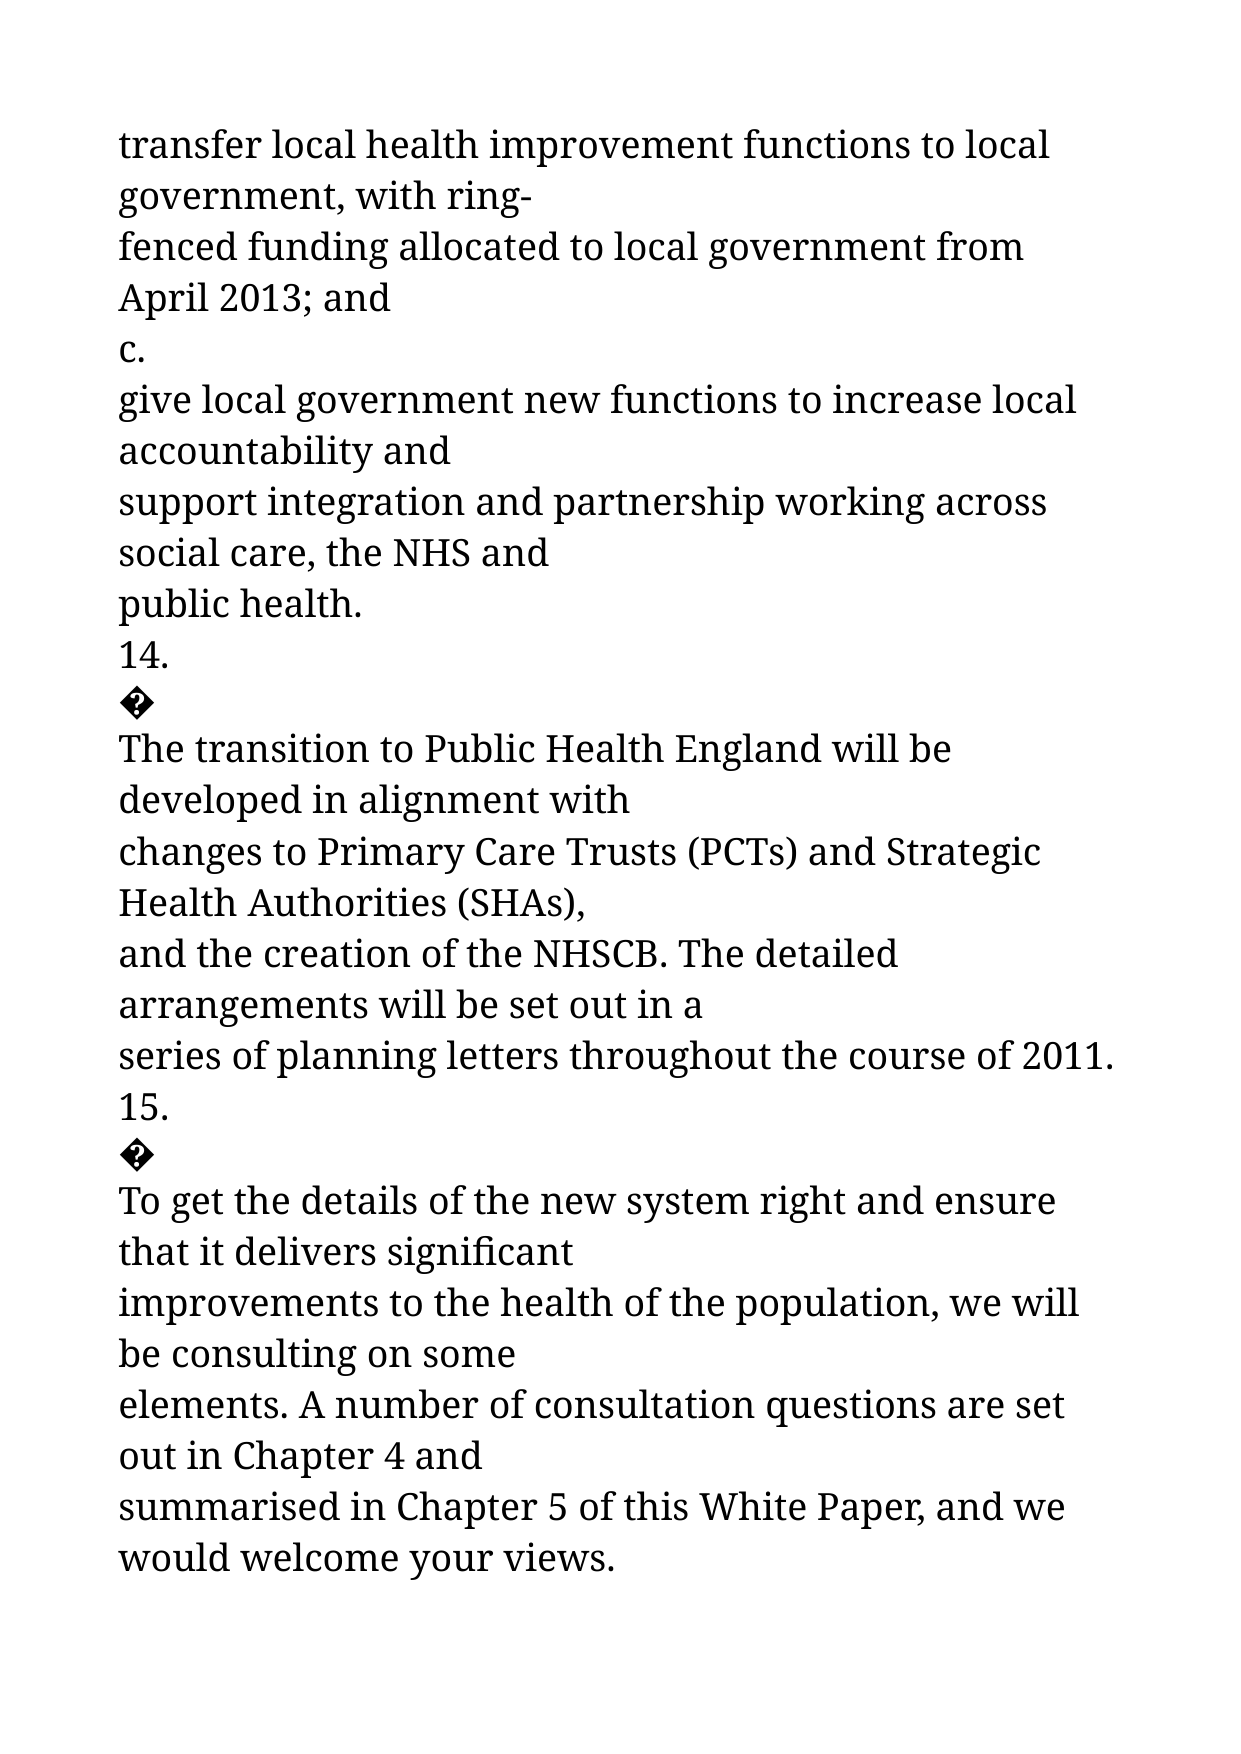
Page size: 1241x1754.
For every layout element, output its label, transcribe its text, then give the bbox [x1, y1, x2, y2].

text 15. [118, 1080, 1122, 1131]
text 14. [118, 628, 1122, 679]
text � [118, 679, 1122, 723]
text series of planning letters throughout the course of 2011. [118, 1029, 1122, 1080]
text and the creation of the NHSCB. The detailed arrangements will be set out in a [118, 927, 1122, 1029]
text � [118, 1131, 1122, 1174]
text give local government new functions to increase local accountability and [118, 373, 1122, 475]
text public health. [118, 577, 1122, 628]
text elements. A number of consultation questions are set out in Chapter 4 and [118, 1378, 1122, 1480]
text The transition to Public Health England will be developed in alignment with [118, 723, 1122, 825]
text summarised in Chapter 5 of this White Paper, and we would welcome your views. [118, 1480, 1122, 1582]
text transfer local health improvement functions to local government, with ring- [118, 118, 1122, 220]
text c. [118, 322, 1122, 373]
text changes to Primary Care Trusts (PCTs) and Strategic Health Authorities (SHAs), [118, 825, 1122, 927]
text To get the details of the new system right and ensure that it delivers significant [118, 1174, 1122, 1276]
text improvements to the health of the population, we will be consulting on some [118, 1276, 1122, 1378]
text support integration and partnership working across social care, the NHS and [118, 475, 1122, 577]
text fenced funding allocated to local government from April 2013; and [118, 220, 1122, 322]
